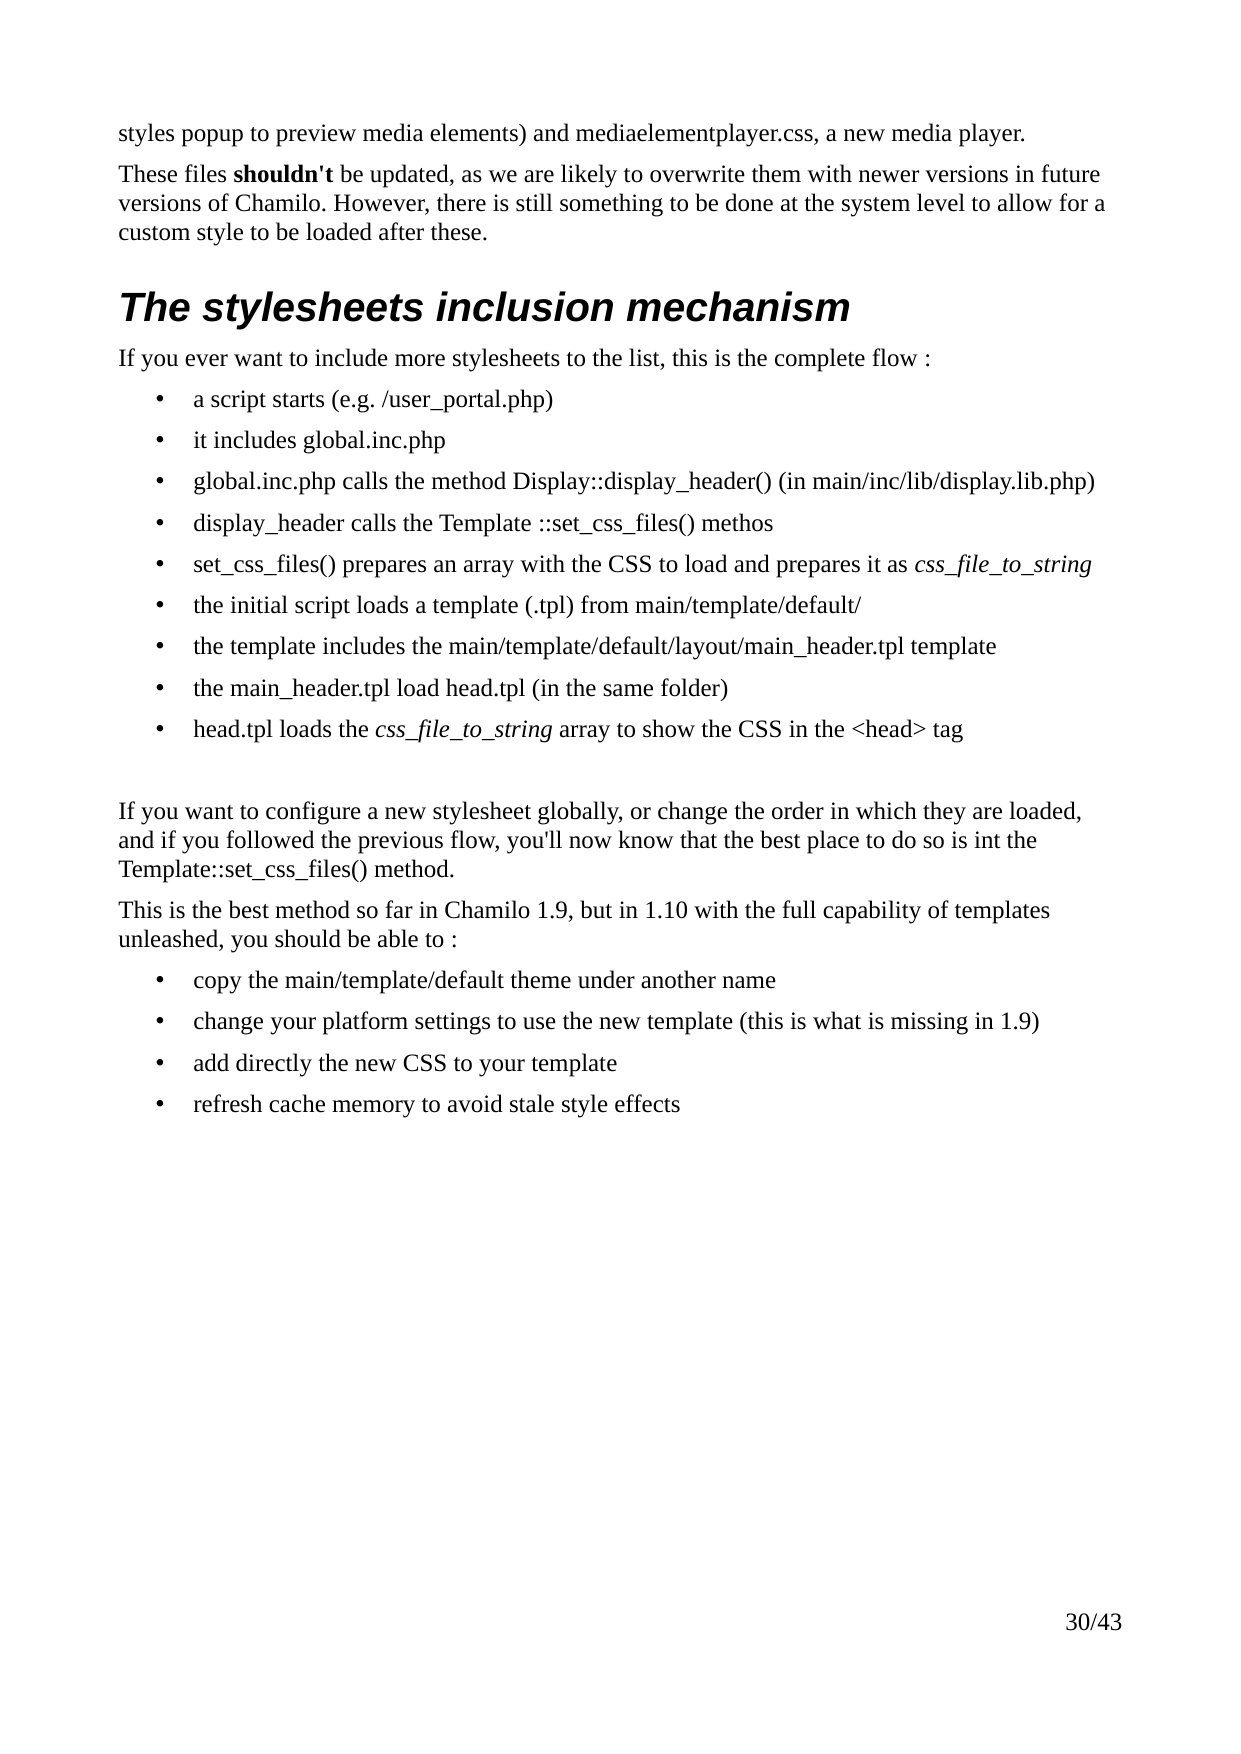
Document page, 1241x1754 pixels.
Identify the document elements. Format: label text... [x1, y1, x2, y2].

text If you ever want to include more stylesheets to the list, this is the complete flow : [118, 343, 1122, 371]
list add directly the new CSS to your template [156, 1048, 1122, 1076]
list change your platform settings to use the new template (this is what is missing in 1.9) [156, 1006, 1122, 1035]
subtitle The stylesheets inclusion mechanism [118, 283, 1122, 330]
list copy the main/template/default theme under another name [156, 965, 1122, 994]
text This is the best method so far in Chamilo 1.9, but in 1.10 with the full capability of templates unleashed, you should be able to : [118, 895, 1122, 953]
text If you want to configure a new stylesheet globally, or change the order in which they are loaded, and if you followed the previous flow, you'll now know that the best place to do so is int the Template::set_css_files() method. [118, 796, 1122, 883]
list the initial script loads a template (.tpl) from main/template/default/ [156, 590, 1122, 619]
list global.inc.php calls the method Display::display_header() (in main/inc/lib/display.lib.php) [156, 466, 1122, 495]
list the main_header.tpl load head.tpl (in the same folder) [156, 673, 1122, 701]
text These files shouldn't be updated, as we are likely to overwrite them with newer versions in future versions of Chamilo. However, there is still something to be done at the system level to allow for a custom style to be loaded after these. [118, 159, 1122, 246]
list a script starts (e.g. /user_portal.php) [156, 384, 1122, 413]
text styles popup to preview media elements) and mediaelementplayer.css, a new media player. [118, 118, 1122, 147]
list display_header calls the Template ::set_css_files() methos [156, 508, 1122, 536]
list it includes global.inc.php [156, 425, 1122, 454]
list the template includes the main/template/default/layout/main_header.tpl template [156, 631, 1122, 660]
list refresh cache memory to avoid stale style effects [156, 1089, 1122, 1118]
list set_css_files() prepares an array with the CSS to load and prepares it as css_file_to_string [156, 549, 1122, 578]
list head.tpl loads the css_file_to_string array to show the CSS in the <head> tag [156, 714, 1122, 743]
